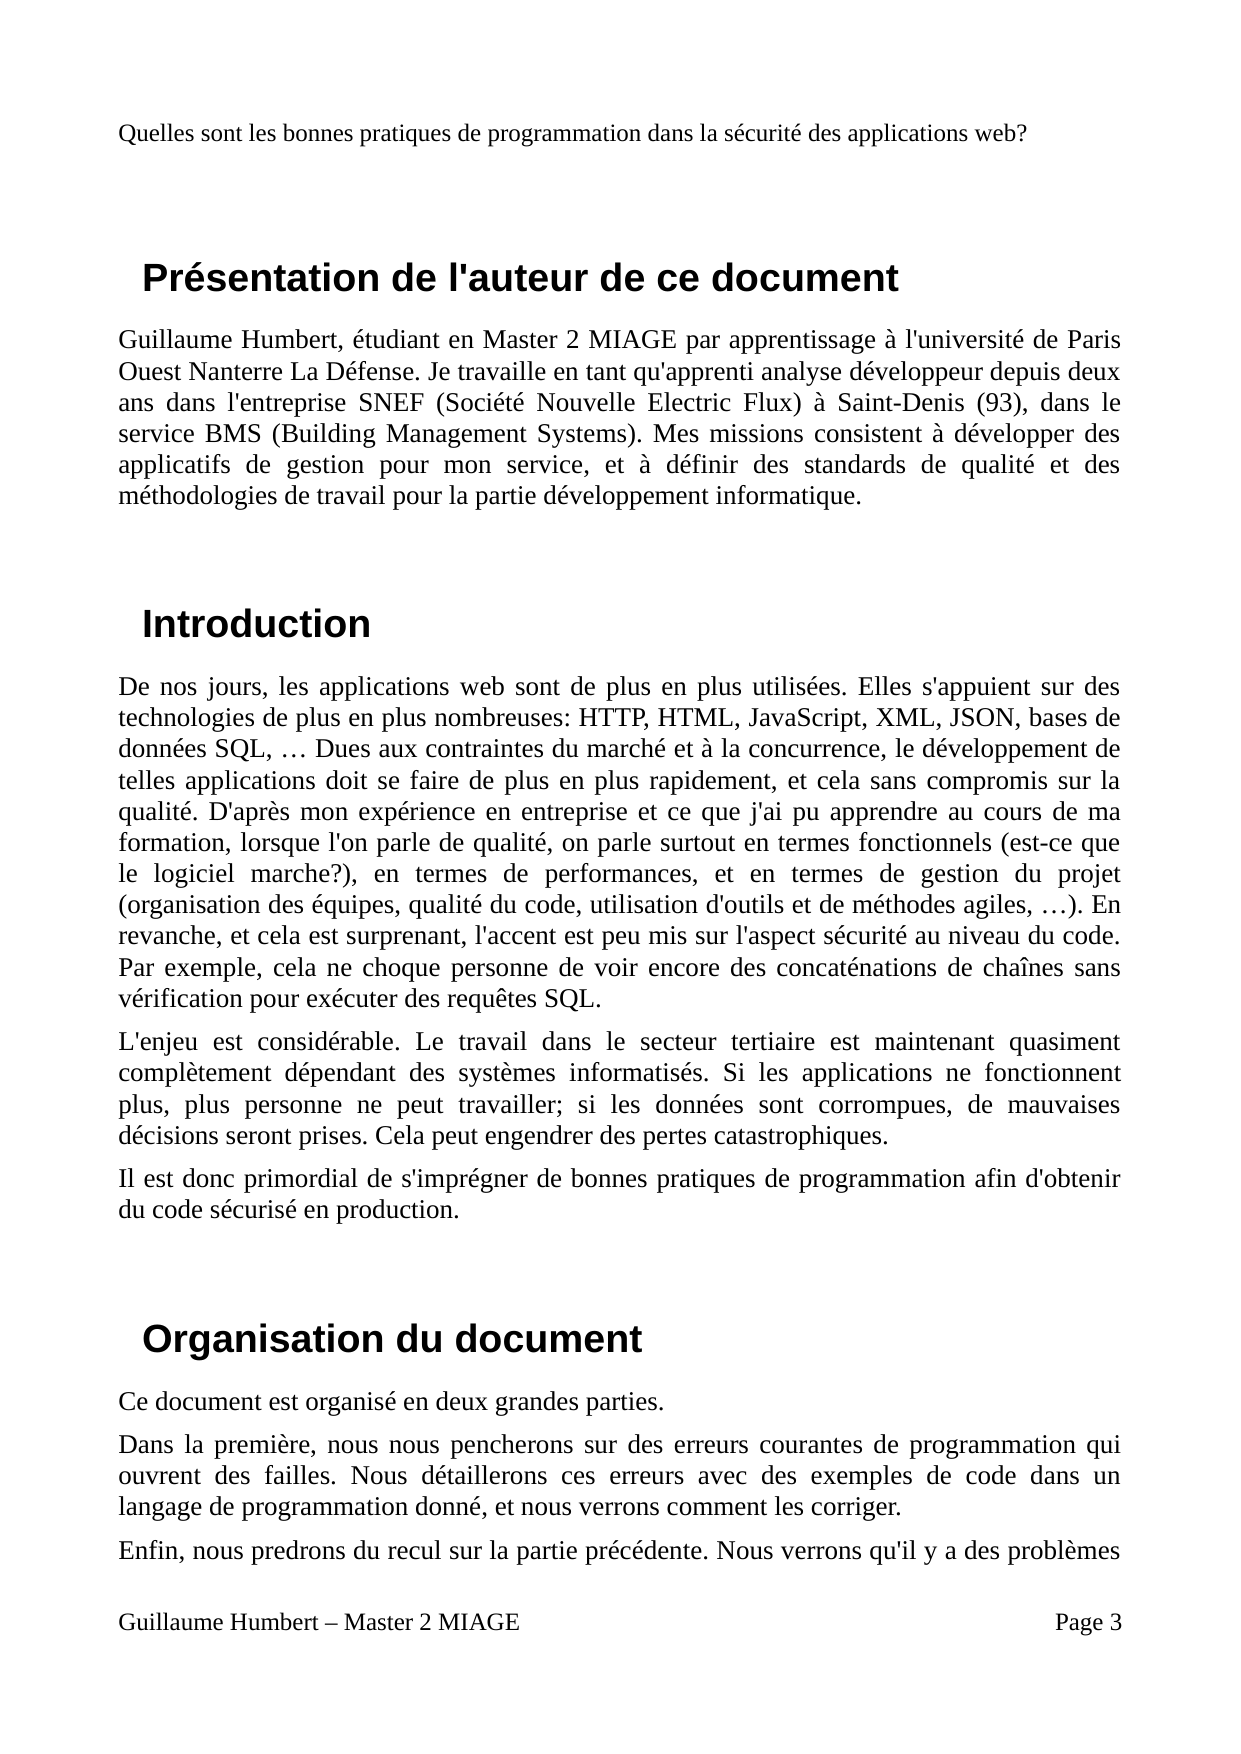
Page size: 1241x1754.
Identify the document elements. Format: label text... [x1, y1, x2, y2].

text De nos jours, les applications web sont de plus en plus utilisées. Elles s'appuient sur des technologies de plus en plus nombreuses: HTTP, HTML, JavaScript, XML, JSON, bases de données SQL, … Dues aux contraintes du marché et à la concurrence, le développement de telles applications doit se faire de plus en plus rapidement, et cela sans compromis sur la qualité. D'après mon expérience en entreprise et ce que j'ai pu apprendre au cours de ma formation, lorsque l'on parle de qualité, on parle surtout en termes fonctionnels (est-ce que le logiciel marche?), en termes de performances, et en termes de gestion du projet (organisation des équipes, qualité du code, utilisation d'outils et de méthodes agiles, …). En revanche, et cela est surprenant, l'accent est peu mis sur l'aspect sécurité au niveau du code. Par exemple, cela ne choque personne de voir encore des concaténations de chaînes sans vérification pour exécuter des requêtes SQL. [118, 670, 1122, 1013]
text L'enjeu est considérable. Le travail dans le secteur tertiaire est maintenant quasiment complètement dépendant des systèmes informatisés. Si les applications ne fonctionnent plus, plus personne ne peut travailler; si les données sont corrompues, de mauvaises décisions seront prises. Cela peut engendrer des pertes catastrophiques. [118, 1025, 1122, 1150]
text Guillaume Humbert, étudiant en Master 2 MIAGE par apprentissage à l'université de Paris Ouest Nanterre La Défense. Je travaille en tant qu'apprenti analyse développeur depuis deux ans dans l'entreprise SNEF (Société Nouvelle Electric Flux) à Saint-Denis (93), dans le service BMS (Building Management Systems). Mes missions consistent à développer des applicatifs de gestion pour mon service, et à définir des standards de qualité et des méthodologies de travail pour la partie développement informatique. [118, 324, 1122, 511]
subtitle Introduction [142, 601, 1122, 646]
subtitle Présentation de l'auteur de ce document [142, 254, 1122, 299]
subtitle Organisation du document [142, 1315, 1122, 1360]
text Il est donc primordial de s'imprégner de bonnes pratiques de programmation afin d'obtenir du code sécurisé en production. [118, 1162, 1122, 1225]
text Ce document est organisé en deux grandes parties. [118, 1384, 1122, 1416]
text Dans la première, nous nous pencherons sur des erreurs courantes de programmation qui ouvrent des failles. Nous détaillerons ces erreurs avec des exemples de code dans un langage de programmation donné, et nous verrons comment les corriger. [118, 1428, 1122, 1522]
text Enfin, nous predrons du recul sur la partie précédente. Nous verrons qu'il y a des problèmes [118, 1534, 1122, 1565]
